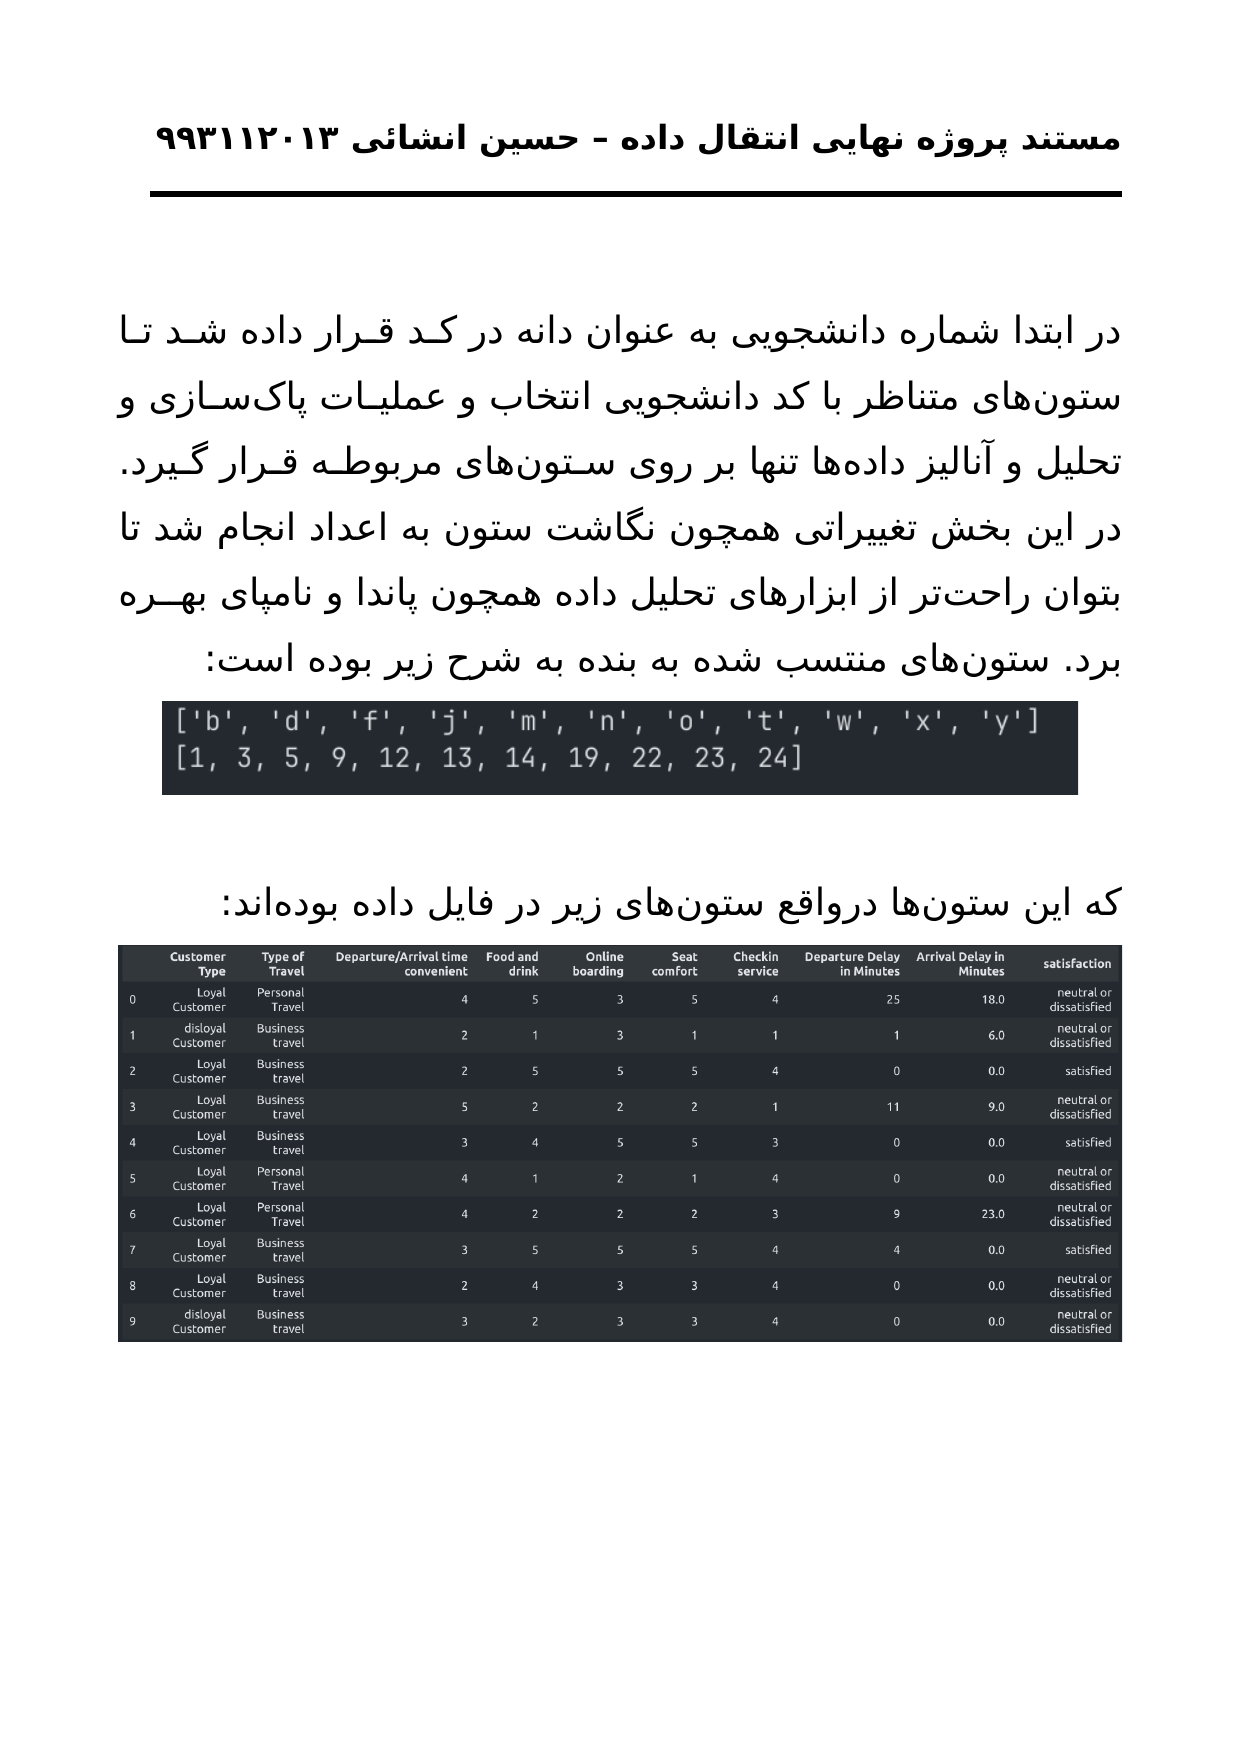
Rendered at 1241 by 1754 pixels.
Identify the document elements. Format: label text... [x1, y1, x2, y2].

picture [162, 701, 1079, 795]
text در ابتدا شماره دانشجویی به عنوان دانه در کد قرار داده شد تا ستون‌های متناظر با کد دانشجویی انتخاب و عملیات پاک‌سازی و تحلیل و آنالیز داده‌ها تنها بر روی ستون‌های مربوطه قرار گیرد. در این‌ بخش تغییراتی همچون نگاشت ستون به اعداد انجام شد تا بتوان راحت‌تر از ابزارهای تحلیل داده همچون پاندا و نامپای بهره برد. ستون‌های منتسب شده به بنده به شرح زیر بوده است: [118, 309, 1122, 680]
picture [118, 945, 1123, 1342]
text که این ستون‌ها در‌واقع ستون‌های زیر در فایل داده بوده‌اند: [118, 880, 1122, 924]
text مستند پروژه نهایی انتقال داده – حسین انشائی ۹۹۳۱۱۲۰۱۳ [118, 118, 1122, 157]
